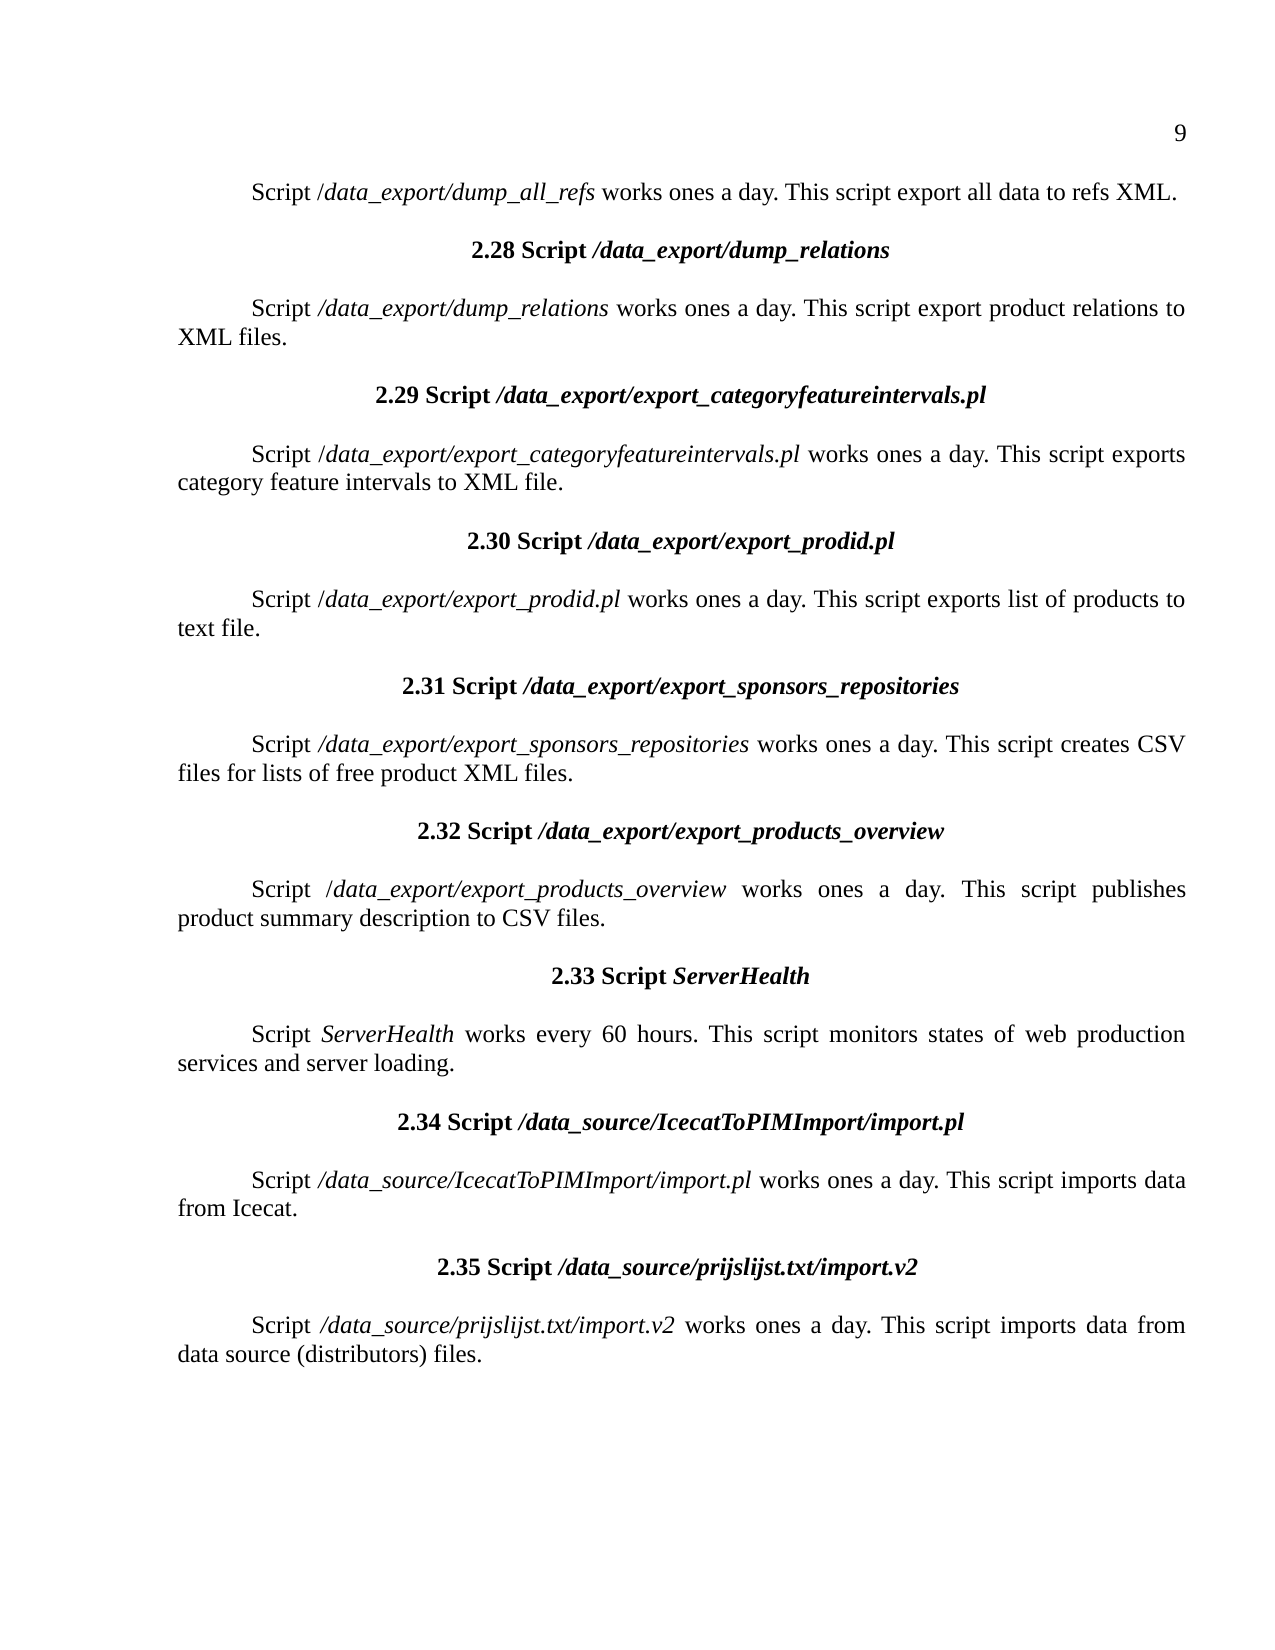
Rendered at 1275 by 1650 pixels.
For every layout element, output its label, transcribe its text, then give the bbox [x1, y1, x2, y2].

text Script /data_export/export_categoryfeatureintervals.pl works ones a day. This script exports category feature intervals to XML file. [177, 439, 1186, 496]
text Script /data_export/export_products_overview works ones a day. This script publishes product summary description to CSV files. [177, 874, 1186, 932]
text Script /data_source/prijslijst.txt/import.v2 works ones a day. This script imports data from data source (distributors) files. [177, 1310, 1186, 1367]
subtitle 2.33 Script ServerHealth [177, 961, 1186, 990]
subtitle 2.31 Script /data_export/export_sponsors_repositories [177, 671, 1186, 700]
subtitle 2.29 Script /data_export/export_categoryfeatureintervals.pl [177, 381, 1186, 409]
subtitle 2.30 Script /data_export/export_prodid.pl [177, 526, 1186, 554]
subtitle 2.35 Script /data_source/prijslijst.txt/import.v2 [177, 1252, 1186, 1281]
text Script /data_export/export_sponsors_repositories works ones a day. This script creates CSV files for lists of free product XML files. [177, 729, 1186, 787]
subtitle 2.28 Script /data_export/dump_relations [177, 235, 1186, 264]
text Script ServerHealth works every 60 hours. This script monitors states of web production services and server loading. [177, 1019, 1186, 1077]
text Script /data_export/dump_relations works ones a day. This script export product relations to XML files. [177, 293, 1186, 351]
text Script /data_export/export_prodid.pl works ones a day. This script exports list of products to text file. [177, 584, 1186, 641]
text Script /data_source/IcecatToPIMImport/import.pl works ones a day. This script imports data from Icecat. [177, 1165, 1186, 1222]
text Script /data_export/dump_all_refs works ones a day. This script export all data to refs XML. [177, 177, 1186, 206]
subtitle 2.32 Script /data_export/export_products_overview [177, 816, 1186, 845]
subtitle 2.34 Script /data_source/IcecatToPIMImport/import.pl [177, 1107, 1186, 1135]
